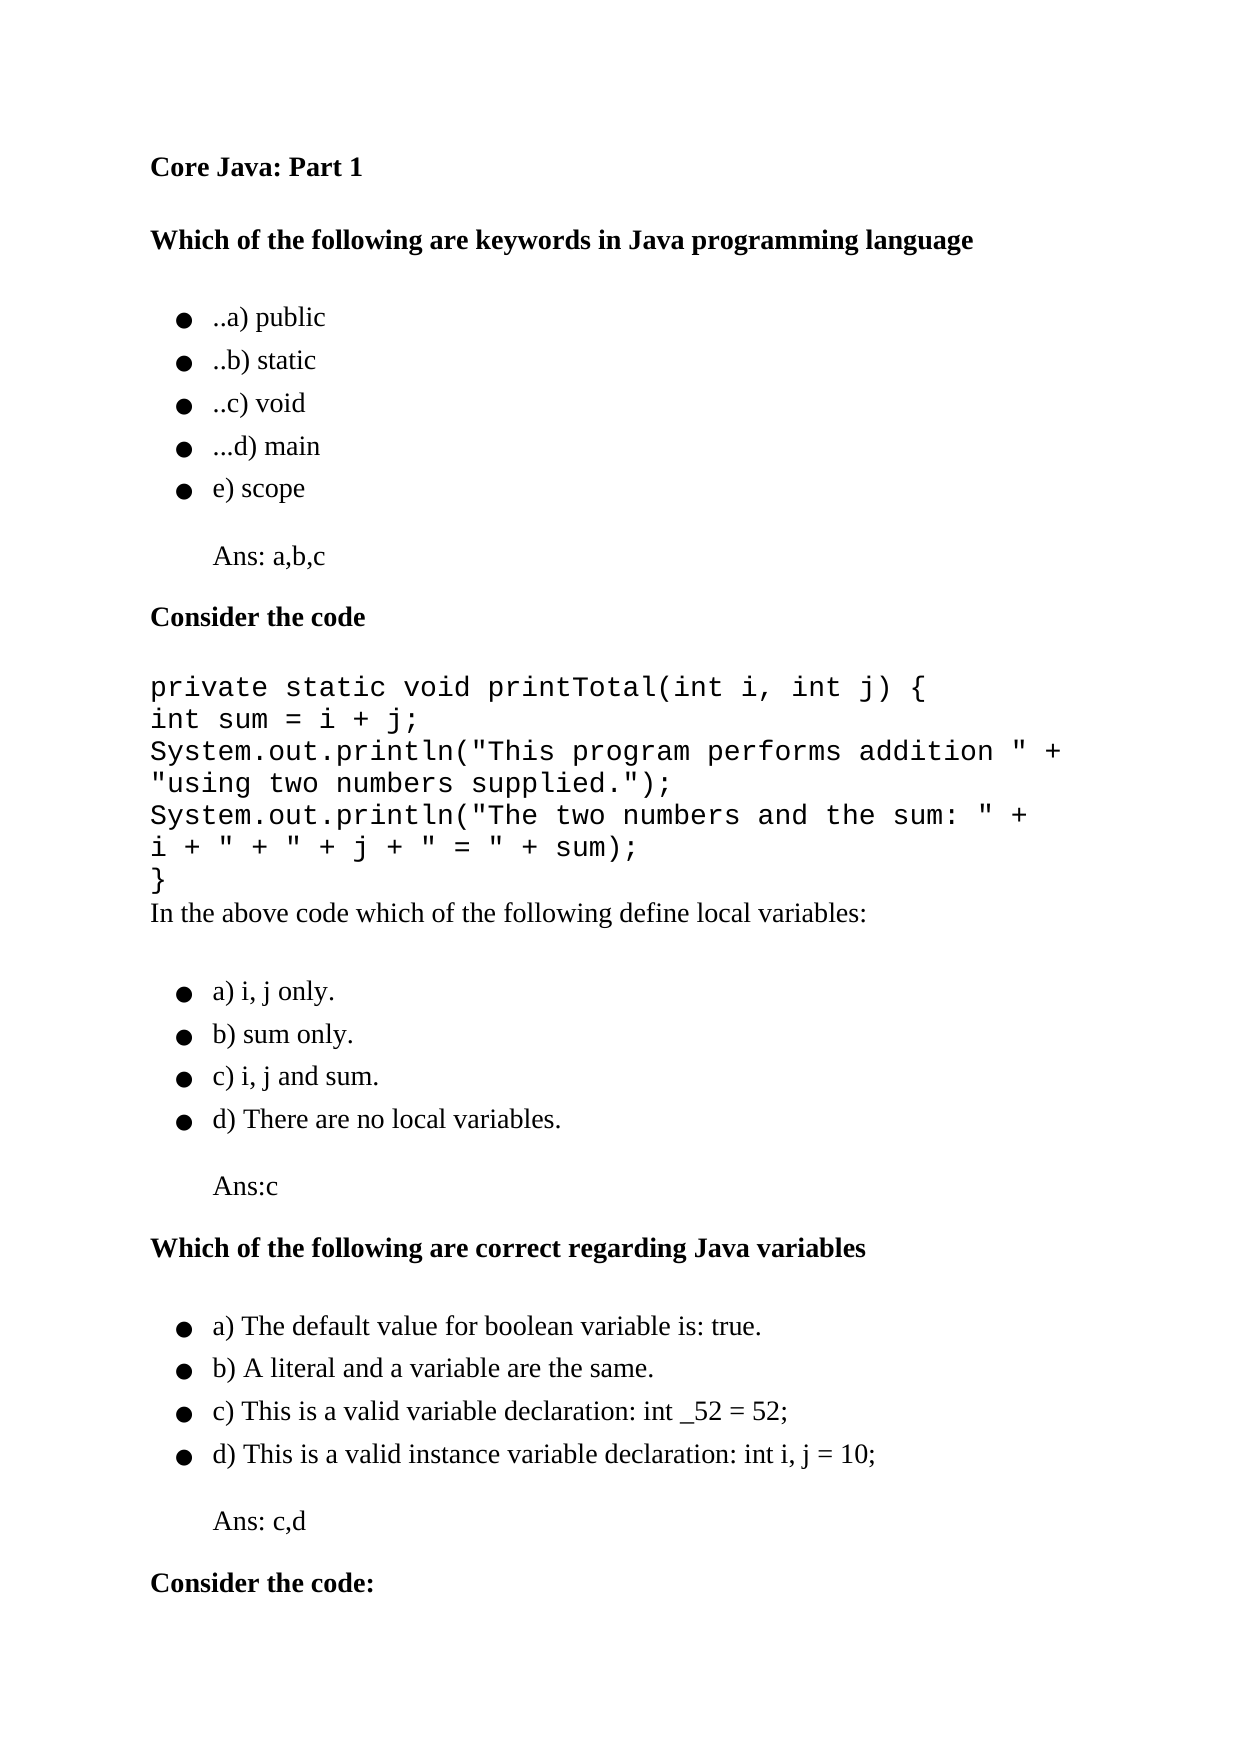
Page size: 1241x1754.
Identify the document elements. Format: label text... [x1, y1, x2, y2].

text System.out.println("This program performs addition " + [150, 737, 1090, 769]
list Ans: a,b,c [175, 539, 1090, 571]
list ..b) static [175, 339, 1090, 381]
list ..c) void [175, 381, 1090, 424]
list a) The default value for boolean variable is: true. [175, 1304, 1090, 1347]
list c) This is a valid variable declaration: int _52 = 52; [175, 1389, 1090, 1432]
list ..a) public [175, 296, 1090, 339]
list d) There are no local variables. [175, 1098, 1090, 1140]
text } [150, 864, 1090, 896]
list e) scope [175, 467, 1090, 509]
text "using two numbers supplied."); [150, 769, 1090, 801]
text Consider the code [150, 600, 1090, 633]
text int sum = i + j; [150, 705, 1090, 737]
list ...d) main [175, 424, 1090, 467]
list a) i, j only. [175, 969, 1090, 1012]
list c) i, j and sum. [175, 1055, 1090, 1098]
text private static void printTotal(int i, int j) { [150, 673, 1090, 705]
text Core Java: Part 1 [150, 150, 1090, 182]
text Consider the code: [150, 1566, 1090, 1598]
list Ans:c [175, 1169, 1090, 1202]
list b) A literal and a variable are the same. [175, 1347, 1090, 1389]
text i + " + " + j + " = " + sum); [150, 833, 1090, 864]
text System.out.println("The two numbers and the sum: " + [150, 801, 1090, 833]
text Which of the following are correct regarding Java variables [150, 1231, 1090, 1263]
list Ans: c,d [175, 1504, 1090, 1536]
text Which of the following are keywords in Java programming language [150, 223, 1090, 255]
text In the above code which of the following define local variables: [150, 896, 1090, 929]
list d) This is a valid instance variable declaration: int i, j = 10; [175, 1432, 1090, 1475]
list b) sum only. [175, 1012, 1090, 1055]
